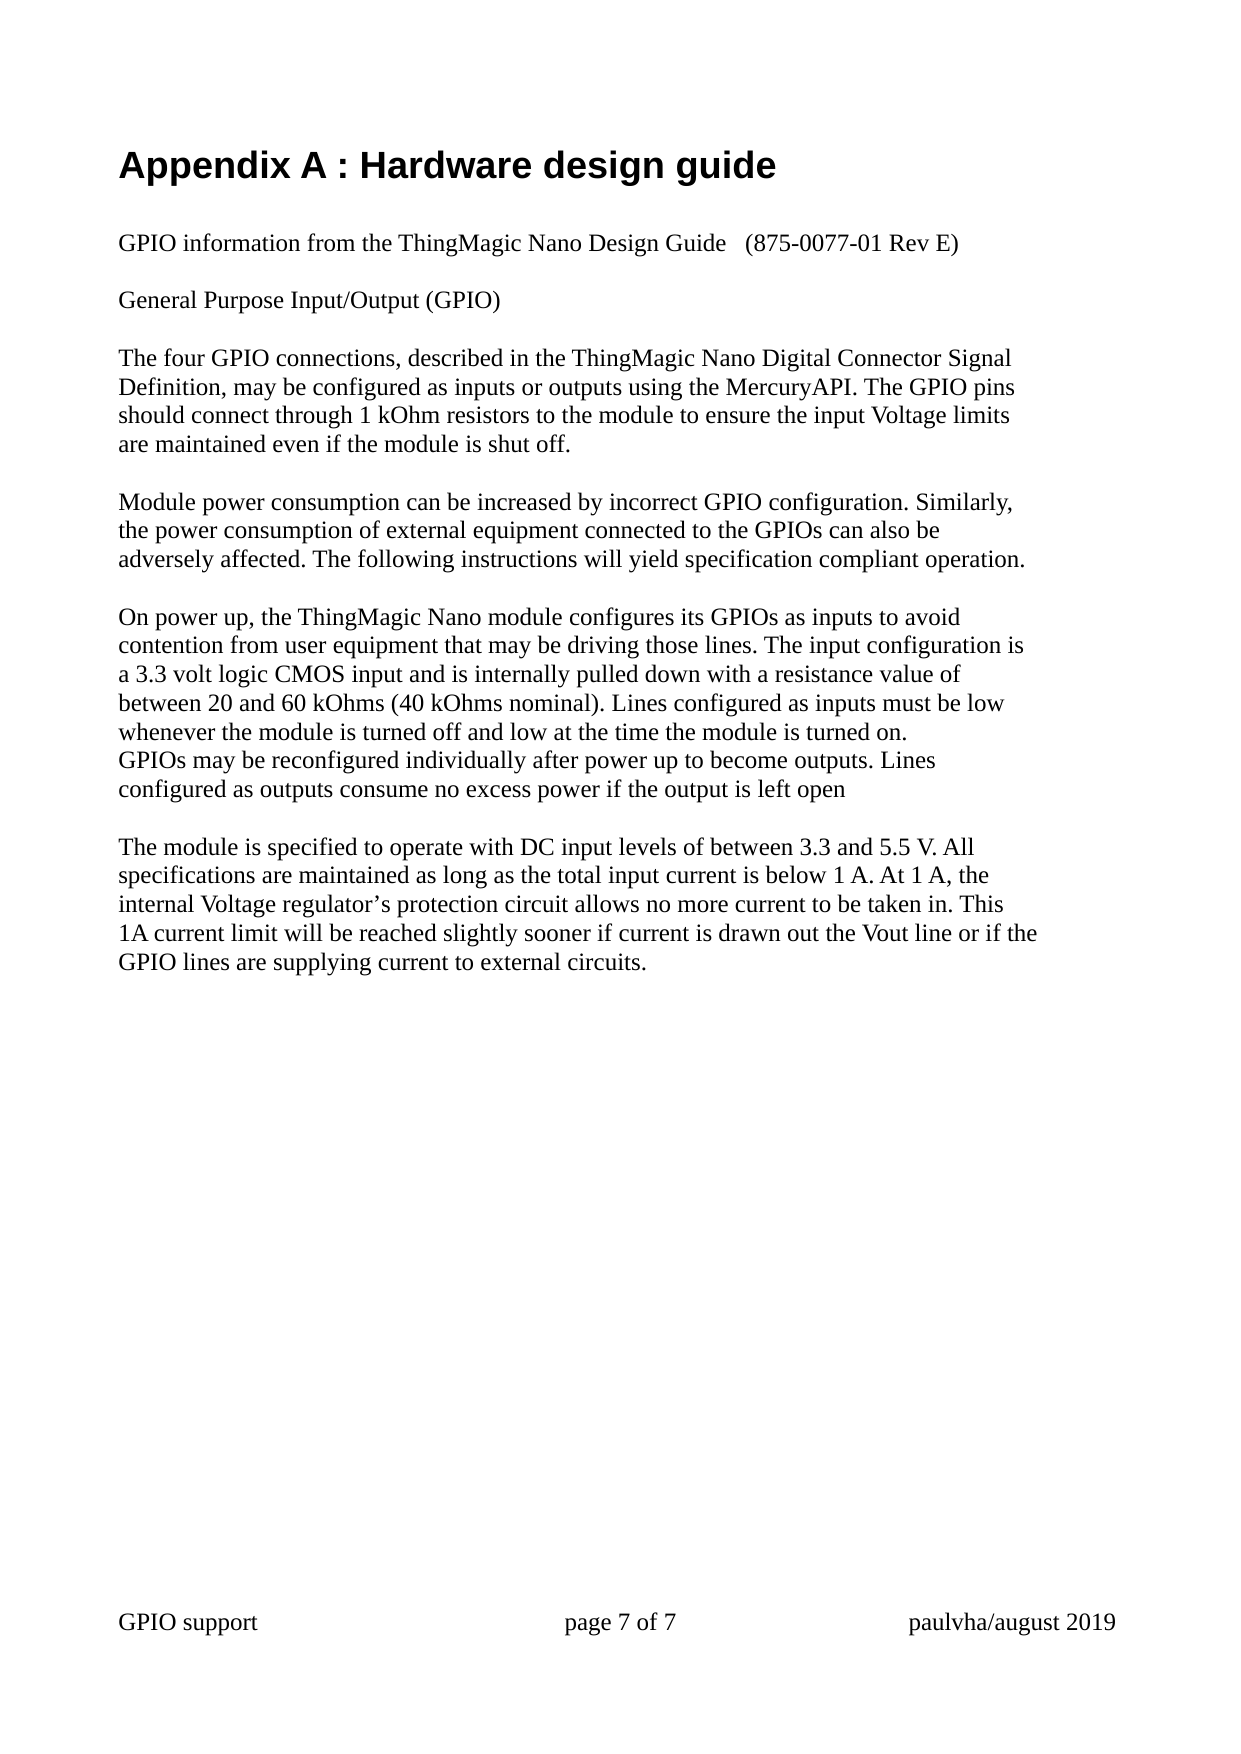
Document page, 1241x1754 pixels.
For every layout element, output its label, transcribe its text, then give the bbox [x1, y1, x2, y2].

text adversely affected. The following instructions will yield specification compliant operation. [118, 544, 1122, 573]
text Definition, may be configured as inputs or outputs using the MercuryAPI. The GPIO pins [118, 372, 1122, 401]
text internal Voltage regulatorʼs protection circuit allows no more current to be taken in. This [118, 889, 1122, 918]
text 1A current limit will be reached slightly sooner if current is drawn out the Vout line or if the [118, 918, 1122, 947]
text are maintained even if the module is shut off. [118, 429, 1122, 458]
text On power up, the ThingMagic Nano module configures its GPIOs as inputs to avoid [118, 602, 1122, 631]
text between 20 and 60 kOhms (40 kOhms nominal). Lines configured as inputs must be low [118, 688, 1122, 717]
text The four GPIO connections, described in the ThingMagic Nano Digital Connector Signal [118, 343, 1122, 372]
text contention from user equipment that may be driving those lines. The input configuration is [118, 631, 1122, 659]
text General Purpose Input/Output (GPIO) [118, 286, 1122, 314]
text GPIO lines are supplying current to external circuits. [118, 947, 1122, 976]
text specifications are maintained as long as the total input current is below 1 A. At 1 A, the [118, 861, 1122, 889]
text The module is specified to operate with DC input levels of between 3.3 and 5.5 V. All [118, 832, 1122, 861]
text Module power consumption can be increased by incorrect GPIO configuration. Similarly, [118, 487, 1122, 516]
text GPIO information from the ThingMagic Nano Design Guide (875-0077-01 Rev E) [118, 228, 1122, 257]
subtitle Appendix A : Hardware design guide [118, 143, 1122, 187]
text a 3.3 volt logic CMOS input and is internally pulled down with a resistance value of [118, 659, 1122, 688]
text configured as outputs consume no excess power if the output is left open [118, 774, 1122, 803]
text whenever the module is turned off and low at the time the module is turned on. [118, 717, 1122, 746]
text the power consumption of external equipment connected to the GPIOs can also be [118, 516, 1122, 544]
text should connect through 1 kOhm resistors to the module to ensure the input Voltage limits [118, 401, 1122, 429]
text GPIOs may be reconfigured individually after power up to become outputs. Lines [118, 746, 1122, 774]
